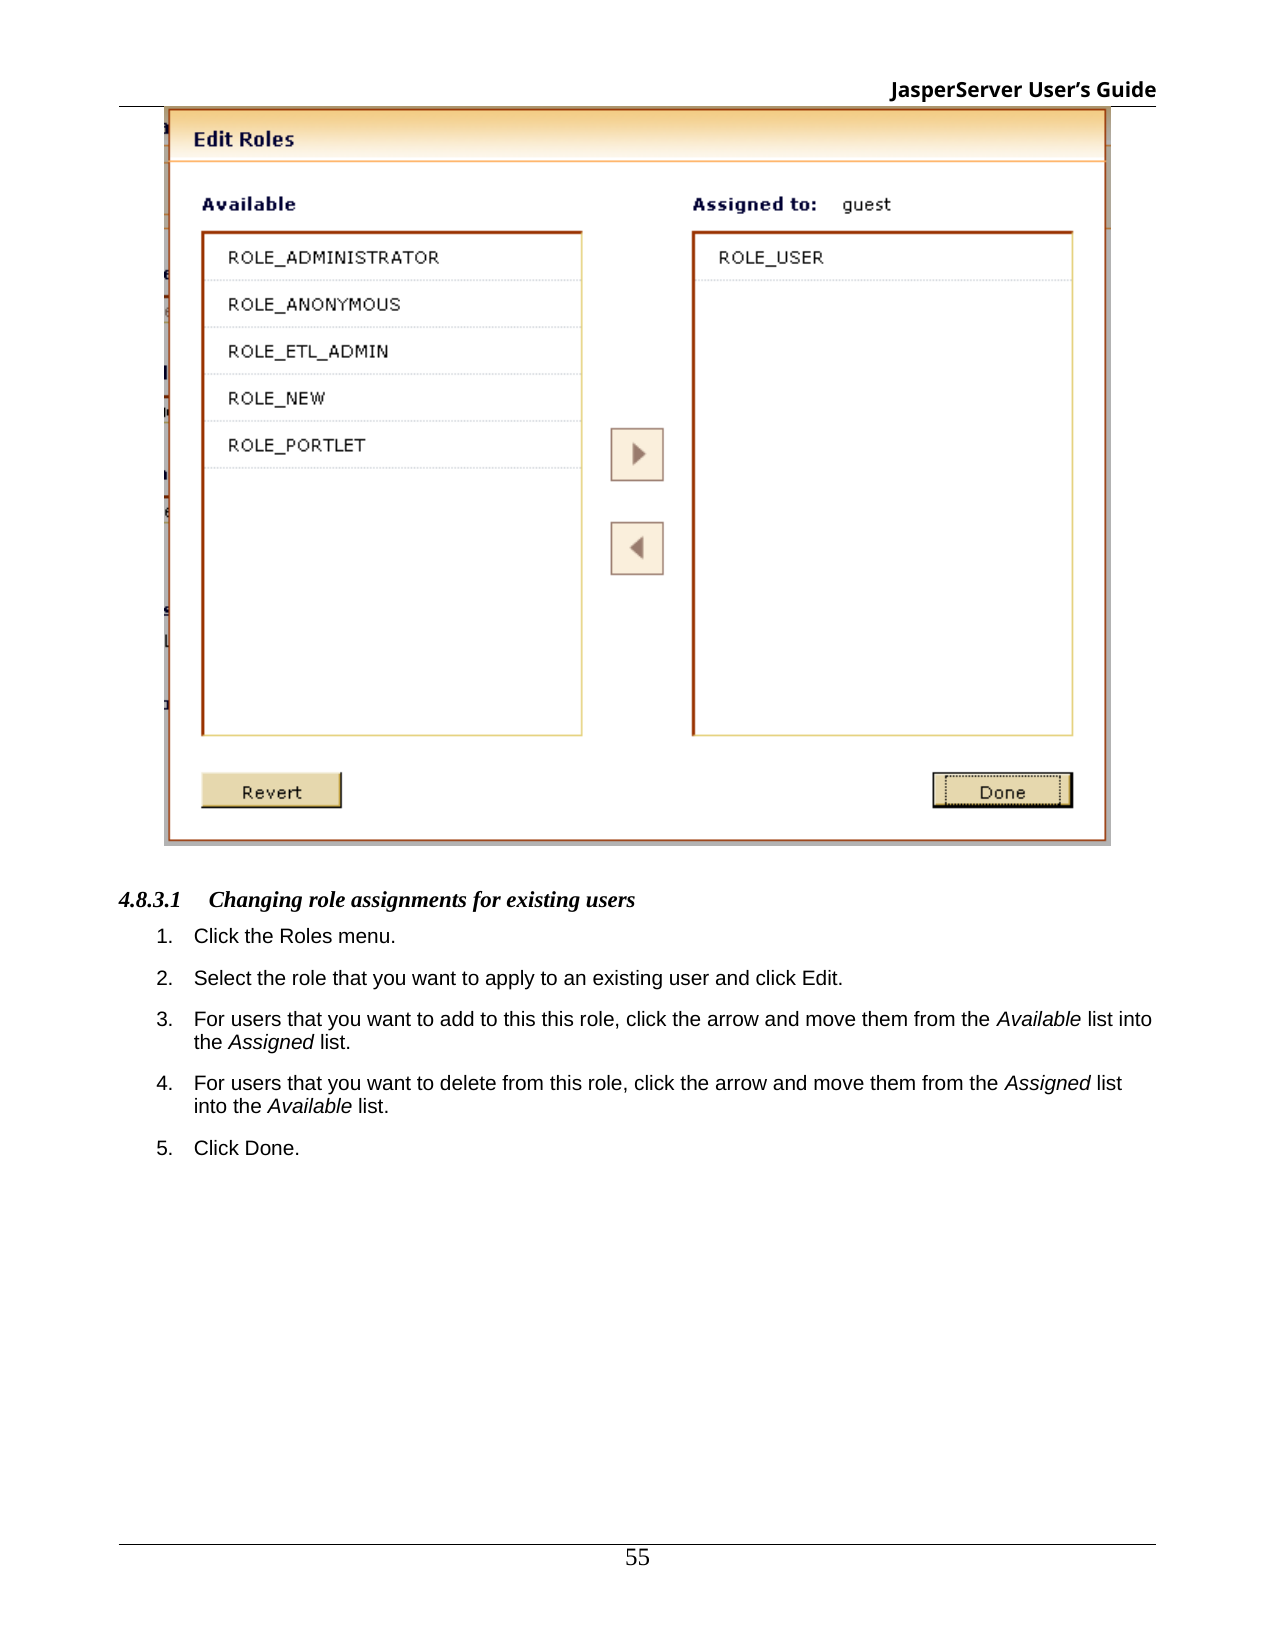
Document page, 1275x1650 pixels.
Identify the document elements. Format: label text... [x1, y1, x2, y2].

list Click the Roles menu. [156, 925, 1156, 948]
list For users that you want to delete from this role, click the arrow and move them from the Assigned list into the Available list. [156, 1072, 1156, 1118]
list Select the role that you want to apply to an existing user and click Edit. [156, 966, 1156, 989]
subtitle Changing role assignments for existing users [118, 887, 1156, 912]
list Click Done. [156, 1136, 1156, 1159]
picture [164, 106, 1111, 846]
list For users that you want to add to this this role, click the arrow and move them from the Available list into the Assigned list. [156, 1007, 1156, 1054]
